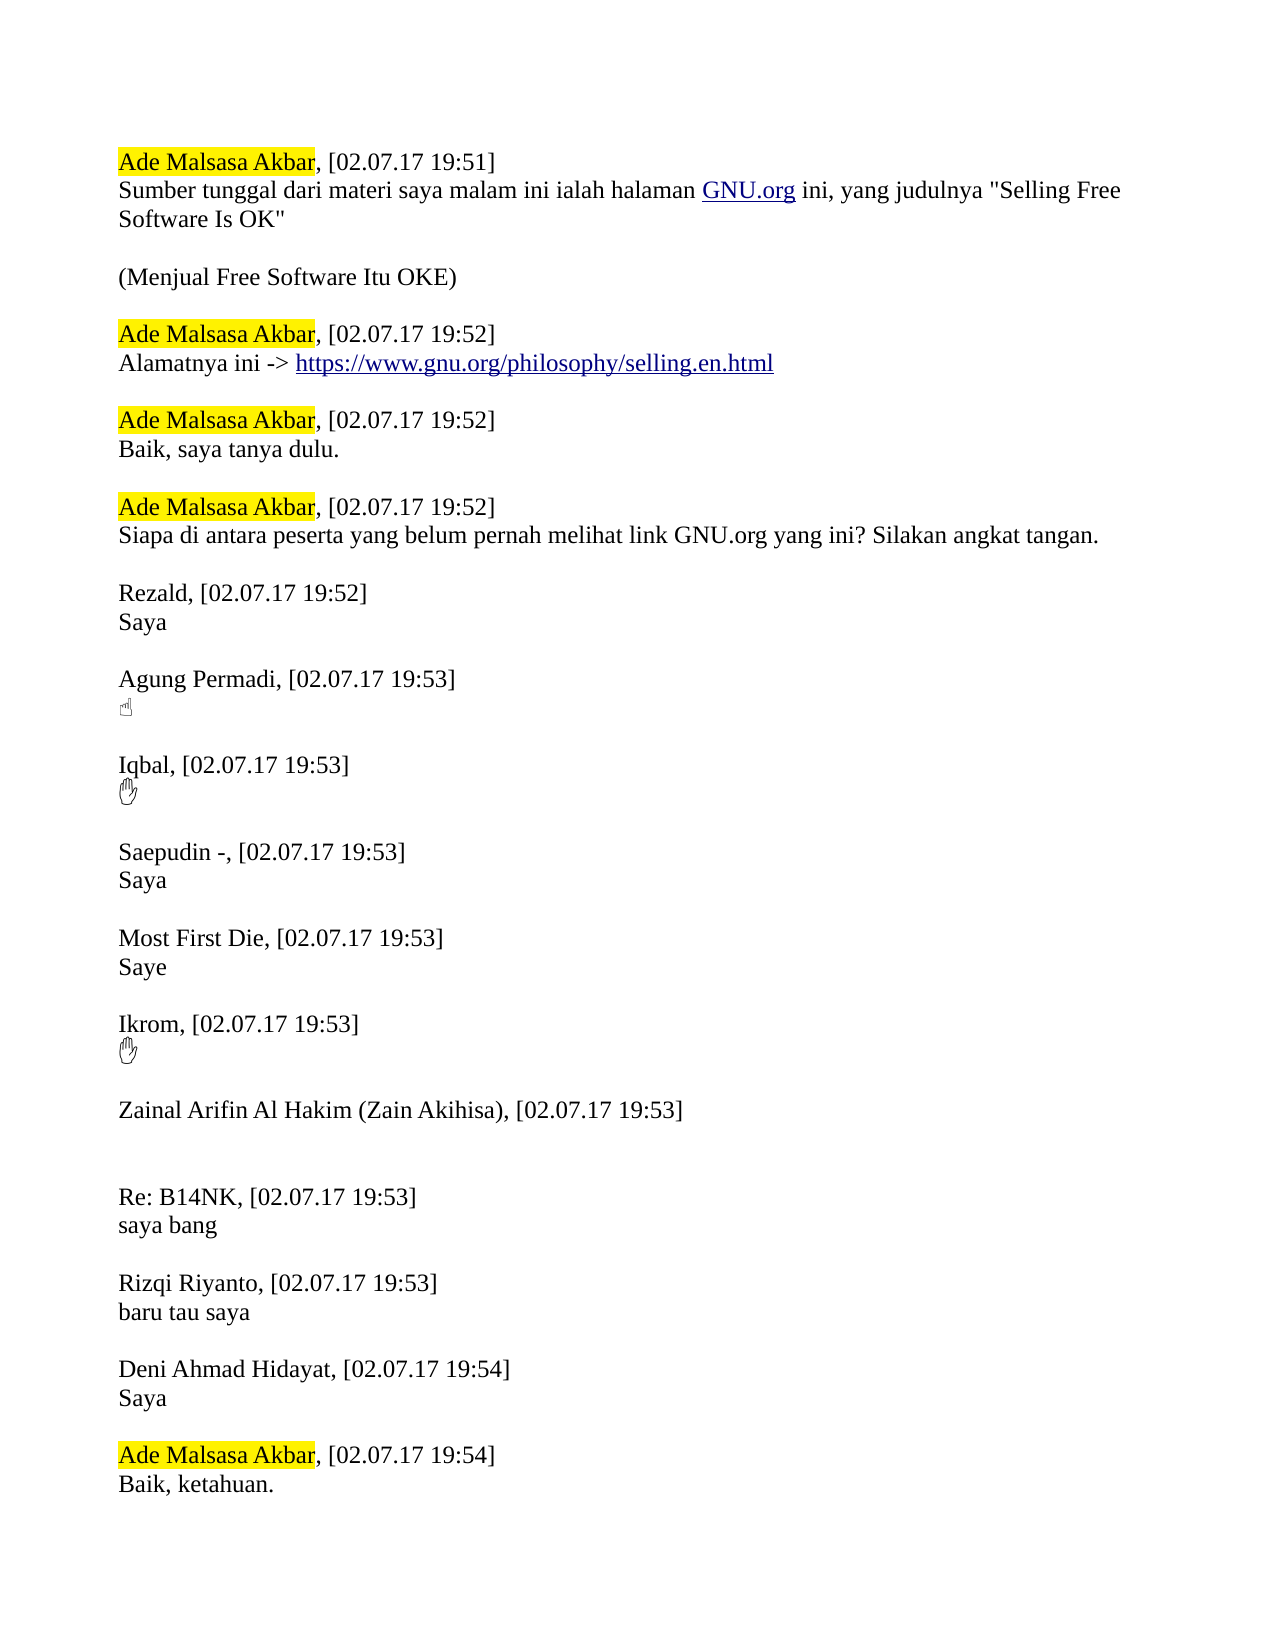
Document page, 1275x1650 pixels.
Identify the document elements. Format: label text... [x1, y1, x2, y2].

text Saya [118, 607, 1157, 636]
text Ade Malsasa Akbar, [02.07.17 19:52] [118, 492, 1157, 521]
text Iqbal, [02.07.17 19:53] [118, 751, 1157, 779]
text Sumber tunggal dari materi saya malam ini ialah halaman GNU.org ini, yang judulnya "Selling Free Software Is OK" [118, 176, 1157, 233]
text Zainal Arifin Al Hakim (Zain Akihisa), [02.07.17 19:53] [118, 1096, 1157, 1124]
text Deni Ahmad Hidayat, [02.07.17 19:54] [118, 1354, 1157, 1383]
text Baik, saya tanya dulu. [118, 434, 1157, 463]
text Saye [118, 952, 1157, 981]
text Rezald, [02.07.17 19:52] [118, 578, 1157, 607]
text Agung Permadi, [02.07.17 19:53] [118, 664, 1157, 693]
text ☝️ [118, 693, 1157, 722]
text Siapa di antara peserta yang belum pernah melihat link GNU.org yang ini? Silakan angkat tangan. [118, 521, 1157, 549]
text Ade Malsasa Akbar, [02.07.17 19:51] [118, 147, 1157, 176]
text ✋️ [118, 1038, 1157, 1067]
text Re: B14NK, [02.07.17 19:53] [118, 1182, 1157, 1211]
text ✋🏻 [118, 779, 1157, 808]
text (Menjual Free Software Itu OKE) [118, 262, 1157, 291]
text Ade Malsasa Akbar, [02.07.17 19:52] [118, 406, 1157, 434]
text Ade Malsasa Akbar, [02.07.17 19:54] [118, 1441, 1157, 1469]
text Rizqi Riyanto, [02.07.17 19:53] [118, 1268, 1157, 1297]
text 🤚 [118, 1124, 1157, 1153]
text Ikrom, [02.07.17 19:53] [118, 1009, 1157, 1038]
text baru tau saya [118, 1297, 1157, 1326]
text Saya [118, 866, 1157, 894]
text Baik, ketahuan. [118, 1469, 1157, 1498]
text Alamatnya ini -> https://www.gnu.org/philosophy/selling.en.html [118, 348, 1157, 377]
text Most First Die, [02.07.17 19:53] [118, 923, 1157, 952]
text Saya [118, 1383, 1157, 1412]
text Ade Malsasa Akbar, [02.07.17 19:52] [118, 319, 1157, 348]
text Saepudin -, [02.07.17 19:53] [118, 837, 1157, 866]
text saya bang [118, 1211, 1157, 1239]
